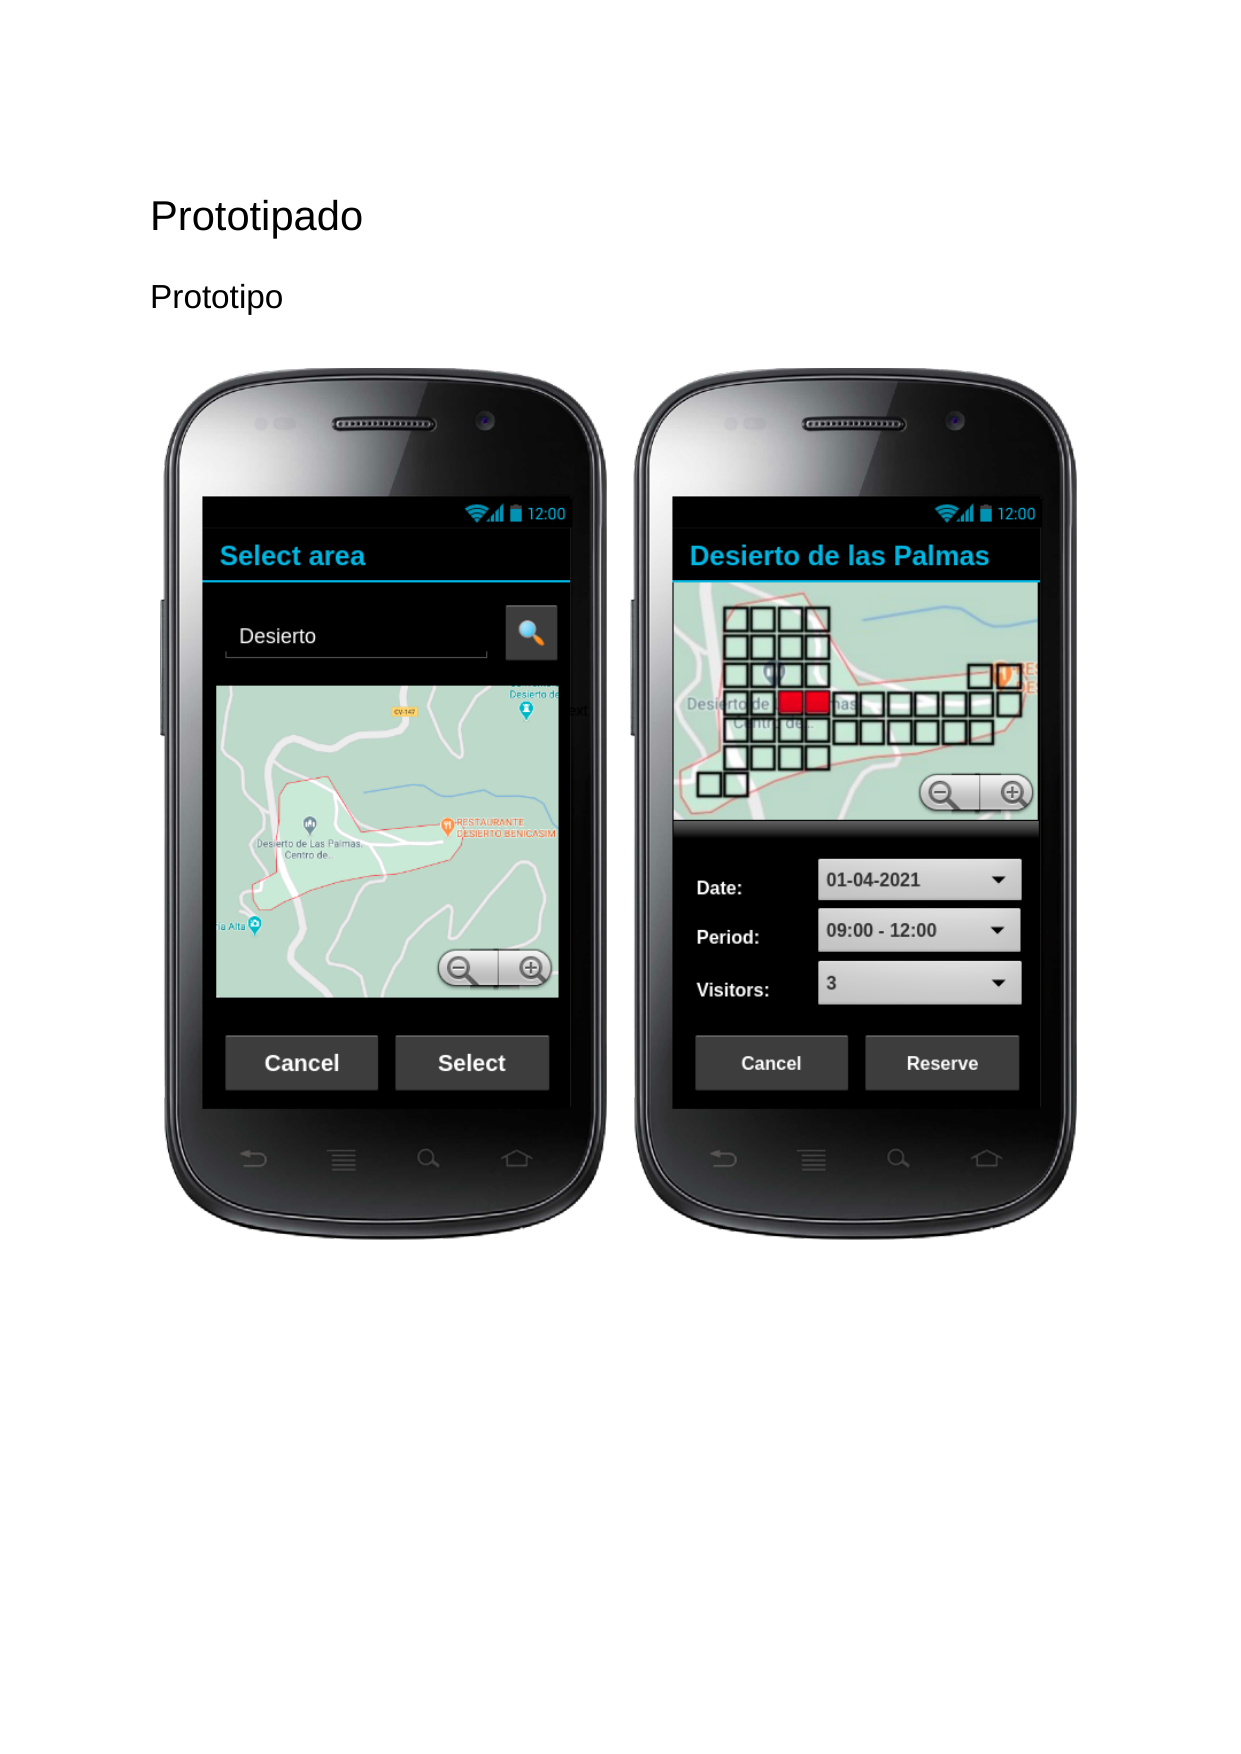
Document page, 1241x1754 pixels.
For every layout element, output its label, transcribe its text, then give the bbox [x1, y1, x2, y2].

subtitle Prototipado [150, 192, 1090, 239]
picture [630, 368, 1078, 1242]
subtitle Prototipo [150, 277, 1090, 316]
picture [160, 368, 608, 1242]
table_header [150, 358, 620, 1252]
table_header [620, 358, 1091, 1252]
